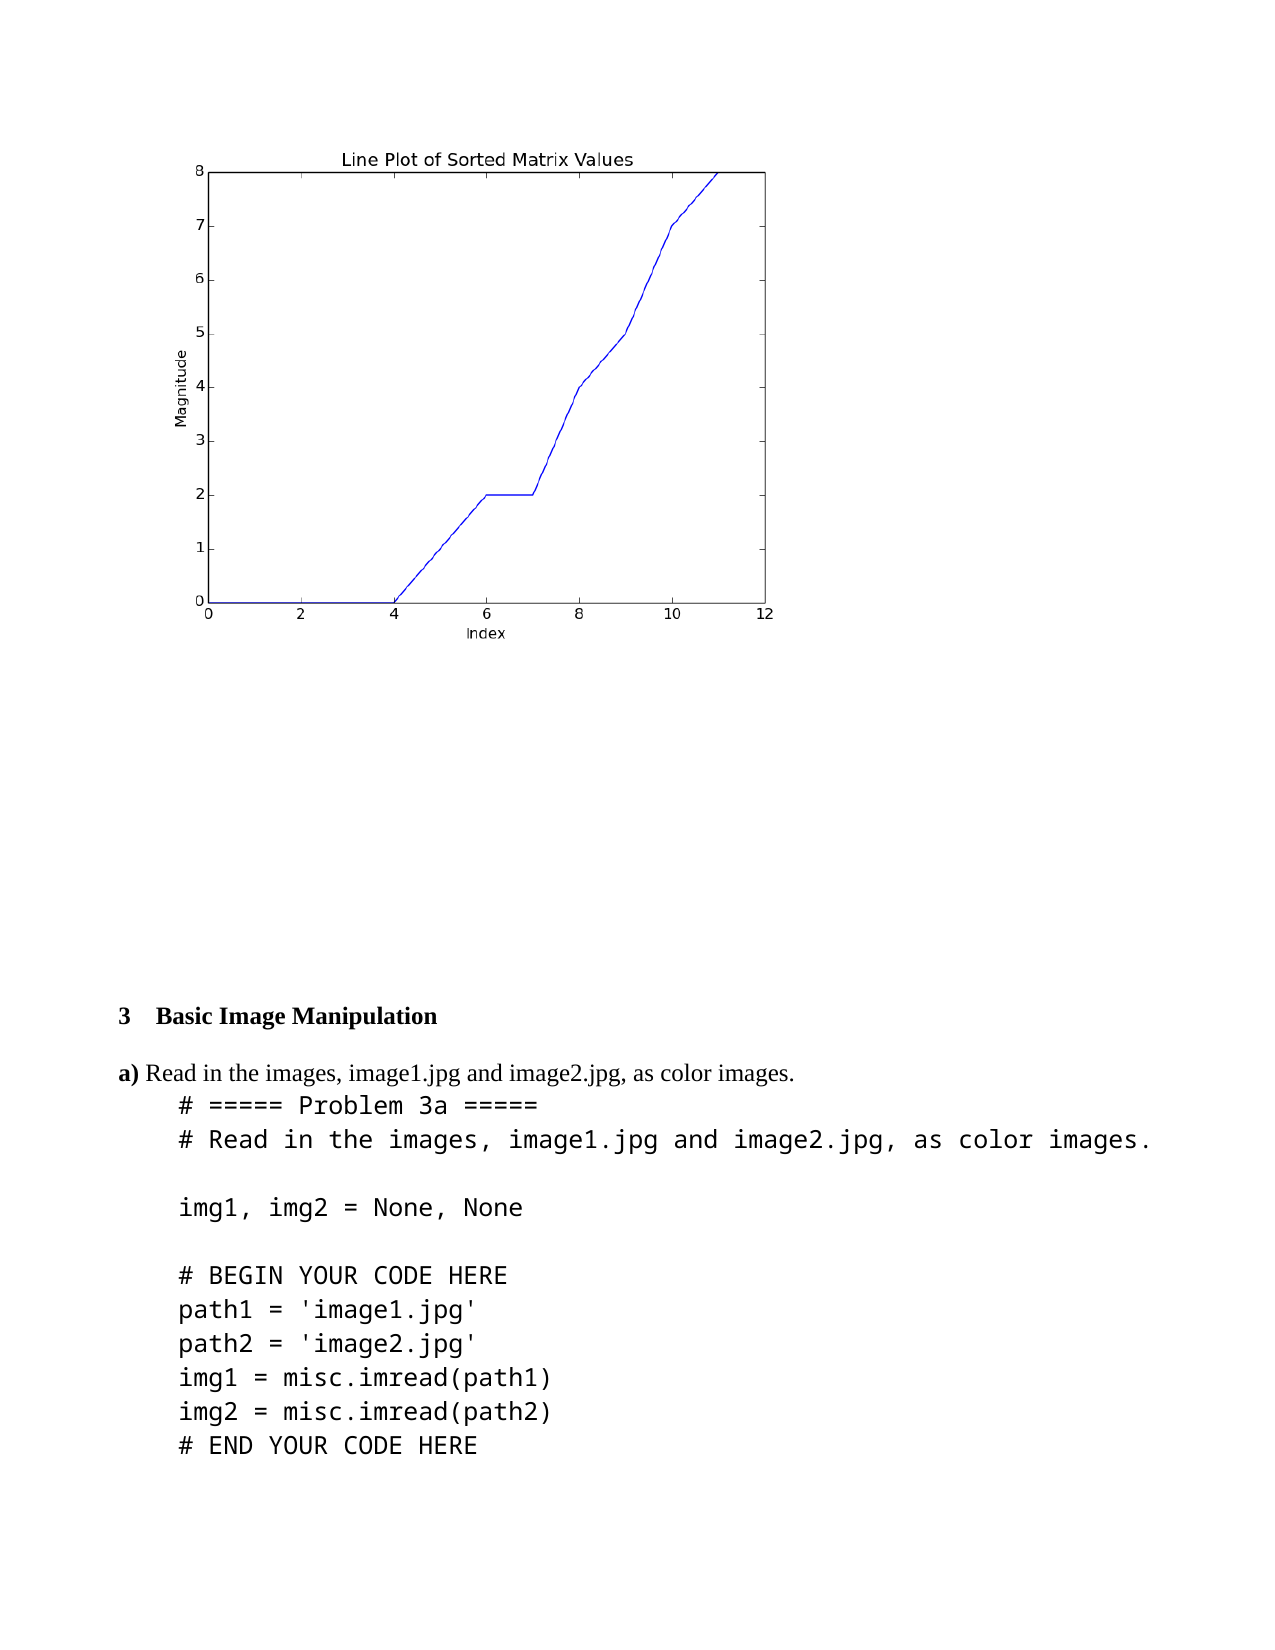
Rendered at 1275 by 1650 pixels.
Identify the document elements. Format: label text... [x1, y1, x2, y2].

text path1 = 'image1.jpg' [118, 1292, 1157, 1326]
text # END YOUR CODE HERE [118, 1428, 1157, 1462]
text img1 = misc.imread(path1) [118, 1360, 1157, 1394]
text img1, img2 = None, None [118, 1189, 1157, 1223]
text img2 = misc.imread(path2) [118, 1394, 1157, 1428]
text # BEGIN YOUR CODE HERE [118, 1258, 1157, 1292]
text # ===== Problem 3a ===== [118, 1087, 1157, 1121]
text 3 Basic Image Manipulation [118, 1001, 1157, 1030]
picture [118, 118, 836, 656]
text # Read in the images, image1.jpg and image2.jpg, as color images. [118, 1121, 1157, 1155]
text path2 = 'image2.jpg' [118, 1326, 1157, 1360]
text a) Read in the images, image1.jpg and image2.jpg, as color images. [118, 1058, 1157, 1087]
